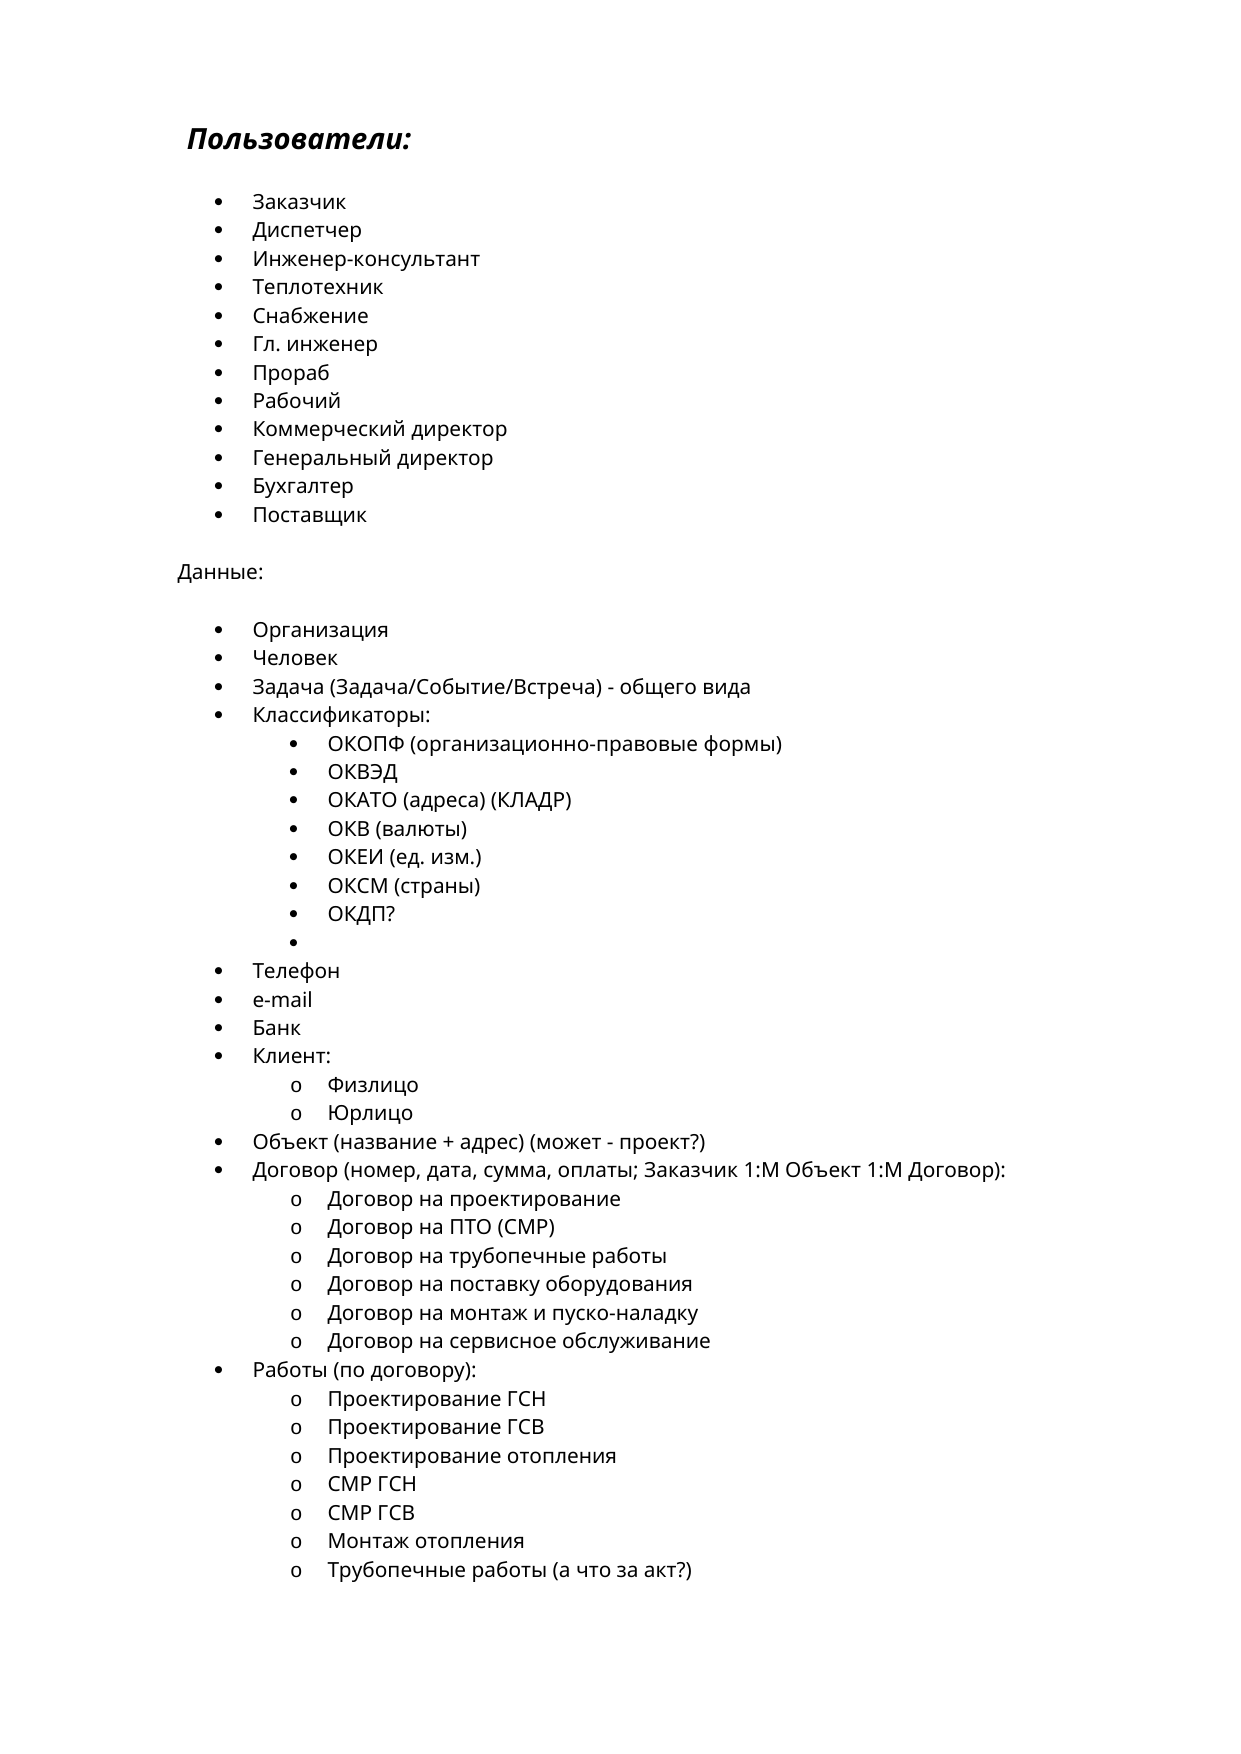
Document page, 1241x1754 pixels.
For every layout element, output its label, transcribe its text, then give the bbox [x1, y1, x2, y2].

list СМР ГСВ [420, 1498, 1152, 1526]
list Поставщик [215, 500, 252, 528]
subtitle Пользователи: [419, 118, 1142, 158]
list Прораб [330, 358, 1152, 386]
list Договор на монтаж и пуско-наладку [290, 1298, 327, 1327]
list ОКДП? [290, 899, 327, 928]
list Проектирование ГСВ [550, 1412, 1152, 1441]
list Диспетчер [215, 215, 252, 244]
list Рабочий [341, 386, 1152, 414]
list Теплотехник [383, 272, 1152, 301]
list Договор на монтаж и пуско-наладку [704, 1298, 1152, 1327]
list ОКСМ (страны) [480, 871, 1152, 899]
list Классификаторы: [215, 700, 252, 729]
list Диспетчер [362, 215, 1152, 244]
list ОКВ (валюты) [467, 814, 1152, 842]
list Объект (название + адрес) (может - проект?) [711, 1127, 1152, 1156]
list ОКАТО (адреса) (КЛАДР) [290, 786, 327, 814]
list Заказчик [352, 187, 1152, 215]
list Человек [215, 643, 1152, 672]
list ОКСМ (страны) [290, 871, 327, 899]
list Объект (название + адрес) (может - проект?) [215, 1127, 252, 1156]
list Телефон [346, 956, 1152, 985]
list Юрлицо [290, 1098, 1152, 1127]
list ОКВЭД [397, 757, 1152, 786]
list Задача (Задача/Событие/Встреча) - общего вида [215, 672, 252, 700]
list СМР ГСВ [290, 1498, 327, 1526]
list Бухгалтер [215, 471, 252, 500]
list Генеральный директор [215, 443, 252, 471]
list ОКДП? [395, 899, 1152, 928]
list Телефон [215, 956, 252, 985]
list Договор на сервисное обслуживание [716, 1327, 1152, 1355]
list Клиент: [336, 1042, 1152, 1070]
list Договор (номер, дата, сумма, оплаты; Заказчик 1:M Объект 1:M Договор): [1012, 1156, 1152, 1184]
list Инженер-консультант [215, 244, 252, 272]
list Снабжение [368, 301, 1152, 329]
list Монтаж отопления [290, 1526, 327, 1555]
list Организация [389, 615, 1152, 643]
list Договор на ПТО (СМР) [290, 1212, 1152, 1241]
list Прораб [215, 358, 252, 386]
list Договор на проектирование [290, 1184, 327, 1212]
list Клиент: [215, 1042, 252, 1070]
list Физлицо [290, 1070, 327, 1098]
list ОКОПФ (организационно-правовые формы) [782, 729, 1152, 757]
list Задача (Задача/Событие/Встреча) - общего вида [751, 672, 1152, 700]
list e-mail [215, 985, 252, 1013]
list Рабочий [215, 386, 252, 414]
list Банк [215, 1013, 252, 1042]
list Организация [215, 615, 252, 643]
list ОКВЭД [290, 757, 327, 786]
list Поставщик [367, 500, 1152, 528]
list Коммерческий директор [215, 414, 1152, 443]
list Проектирование ГСВ [290, 1412, 327, 1441]
list Гл. инженер [378, 329, 1152, 358]
list Договор на трубопечные работы [290, 1241, 327, 1269]
list Работы (по договору): [215, 1355, 252, 1384]
list Классификаторы: [431, 700, 1152, 729]
list Договор на трубопечные работы [673, 1241, 1152, 1269]
list Проектирование отопления [622, 1441, 1152, 1469]
list Гл. инженер [215, 329, 252, 358]
list Трубопечные работы (а что за акт?) [290, 1555, 327, 1583]
list Договор на сервисное обслуживание [290, 1327, 327, 1355]
list Проектирование отопления [290, 1441, 327, 1469]
list Трубопечные работы (а что за акт?) [697, 1555, 1152, 1583]
list СМР ГСН [422, 1469, 1152, 1498]
list Генеральный директор [493, 443, 1152, 471]
list Теплотехник [215, 272, 252, 301]
list СМР ГСН [290, 1469, 327, 1498]
list Бухгалтер [354, 471, 1152, 500]
list Снабжение [215, 301, 252, 329]
list Монтаж отопления [530, 1526, 1152, 1555]
list ОКВ (валюты) [290, 814, 327, 842]
list e-mail [318, 985, 1152, 1013]
list Проектирование ГСН [552, 1384, 1152, 1412]
list Инженер-консультант [480, 244, 1152, 272]
text Данные: [177, 557, 1152, 586]
list ОКЕИ (ед. изм.) [290, 842, 1152, 871]
list Работы (по договору): [482, 1355, 1152, 1384]
list Заказчик [215, 187, 252, 215]
list ОКАТО (адреса) (КЛАДР) [571, 786, 1152, 814]
list Банк [306, 1013, 1152, 1042]
list ОКОПФ (организационно-правовые формы) [290, 729, 327, 757]
list Договор на проектирование [626, 1184, 1152, 1212]
list Проектирование ГСН [290, 1384, 327, 1412]
list Договор на поставку оборудования [290, 1269, 1152, 1298]
list Физлицо [424, 1070, 1152, 1098]
